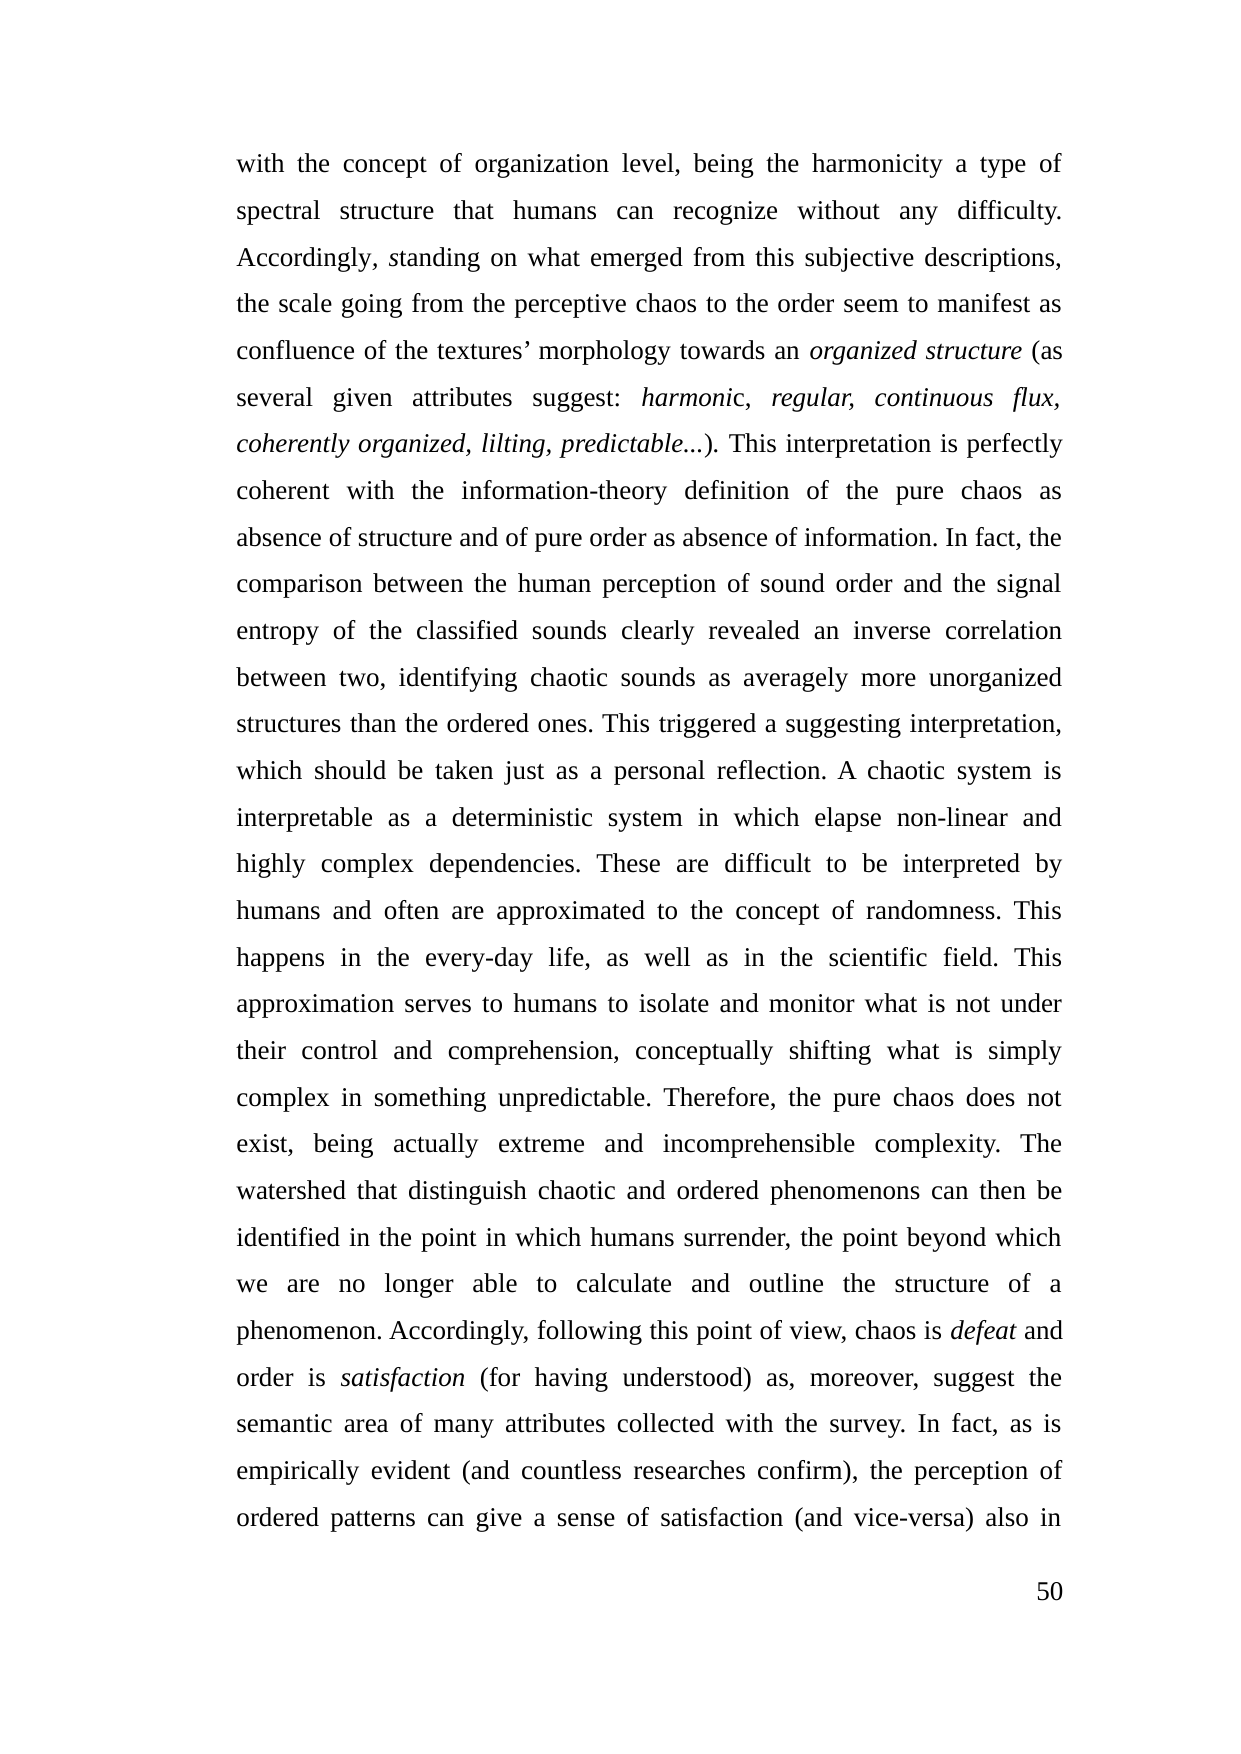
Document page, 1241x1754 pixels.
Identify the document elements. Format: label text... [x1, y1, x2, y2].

text with the concept of organization level, being the harmonicity a type of spectral structure that humans can recognize without any difficulty. Accordingly, standing on what emerged from this subjective descriptions, the scale going from the perceptive chaos to the order seem to manifest as confluence of the textures’ morphology towards an organized structure (as several given attributes suggest: harmonic, regular, continuous flux, coherently organized, lilting, predictable...). This interpretation is perfectly coherent with the information-theory definition of the pure chaos as absence of structure and of pure order as absence of information. In fact, the comparison between the human perception of sound order and the signal entropy of the classified sounds clearly revealed an inverse correlation between two, identifying chaotic sounds as averagely more unorganized structures than the ordered ones. This triggered a suggesting interpretation, which should be taken just as a personal reflection. A chaotic system is interpretable as a deterministic system in which elapse non-linear and highly complex dependencies. These are difficult to be interpreted by humans and often are approximated to the concept of randomness. This happens in the every-day life, as well as in the scientific field. This approximation serves to humans to isolate and monitor what is not under their control and comprehension, conceptually shifting what is simply complex in something unpredictable. Therefore, the pure chaos does not exist, being actually extreme and incomprehensible complexity. The watershed that distinguish chaotic and ordered phenomenons can then be identified in the point in which humans surrender, the point beyond which we are no longer able to calculate and outline the structure of a phenomenon. Accordingly, following this point of view, chaos is defeat and order is satisfaction (for having understood) as, moreover, suggest the semantic area of many attributes collected with the survey. In fact, as is empirically evident (and countless researches confirm), the perception of ordered patterns can give a sense of satisfaction (and vice-versa) also in [236, 148, 1063, 1532]
